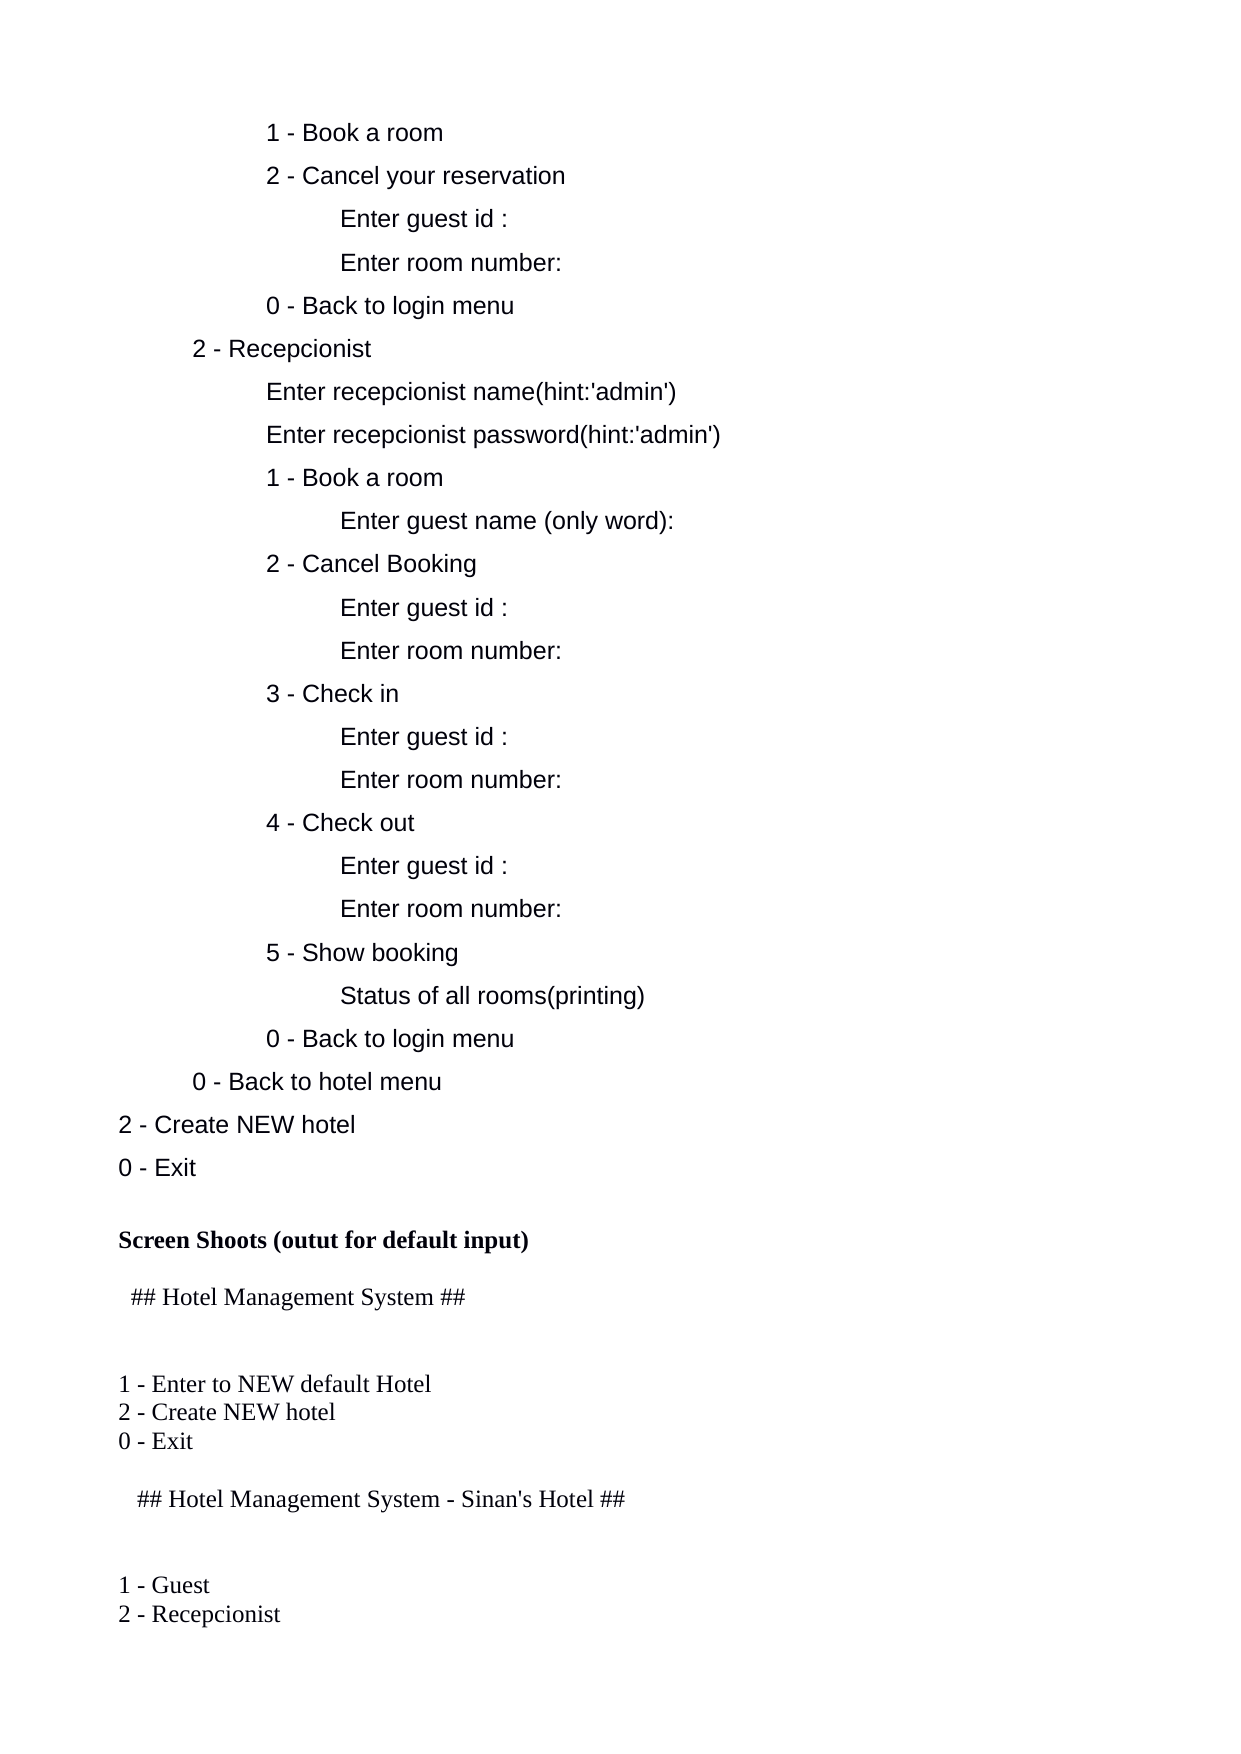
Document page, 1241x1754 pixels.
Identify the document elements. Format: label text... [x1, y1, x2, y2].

text 0 - Exit [118, 1426, 1122, 1455]
text 4 - Check out [118, 808, 1122, 837]
text Screen Shoots (outut for default input) [118, 1225, 1122, 1254]
text Enter room number: [118, 636, 1122, 664]
text 0 - Back to hotel menu [118, 1067, 1122, 1096]
text 0 - Back to login menu [118, 291, 1122, 319]
text 5 - Show booking [118, 937, 1122, 966]
text 2 - Recepcionist [118, 334, 1122, 362]
text 1 - Book a room [118, 463, 1122, 492]
text ## Hotel Management System ## [118, 1282, 1122, 1311]
text Enter guest name (only word): [118, 506, 1122, 535]
text 0 - Back to login menu [118, 1024, 1122, 1052]
text Enter guest id : [118, 851, 1122, 880]
text ## Hotel Management System - Sinan's Hotel ## [118, 1484, 1122, 1512]
text 2 - Cancel Booking [118, 549, 1122, 578]
text 2 - Create NEW hotel [118, 1397, 1122, 1426]
text 1 - Guest [118, 1570, 1122, 1599]
text Enter recepcionist name(hint:'admin') [118, 377, 1122, 406]
text 1 - Enter to NEW default Hotel [118, 1369, 1122, 1397]
text Enter guest id : [118, 592, 1122, 621]
text Enter guest id : [118, 204, 1122, 233]
text Enter guest id : [118, 722, 1122, 751]
text 2 - Recepcionist [118, 1599, 1122, 1627]
text 0 - Exit [118, 1153, 1122, 1182]
text 2 - Cancel your reservation [118, 161, 1122, 190]
text 2 - Create NEW hotel [118, 1110, 1122, 1139]
text Enter recepcionist password(hint:'admin') [118, 420, 1122, 449]
text 1 - Book a room [118, 118, 1122, 147]
text Enter room number: [118, 765, 1122, 794]
text Enter room number: [118, 894, 1122, 923]
text 3 - Check in [118, 679, 1122, 707]
text Status of all rooms(printing) [118, 981, 1122, 1009]
text Enter room number: [118, 247, 1122, 276]
